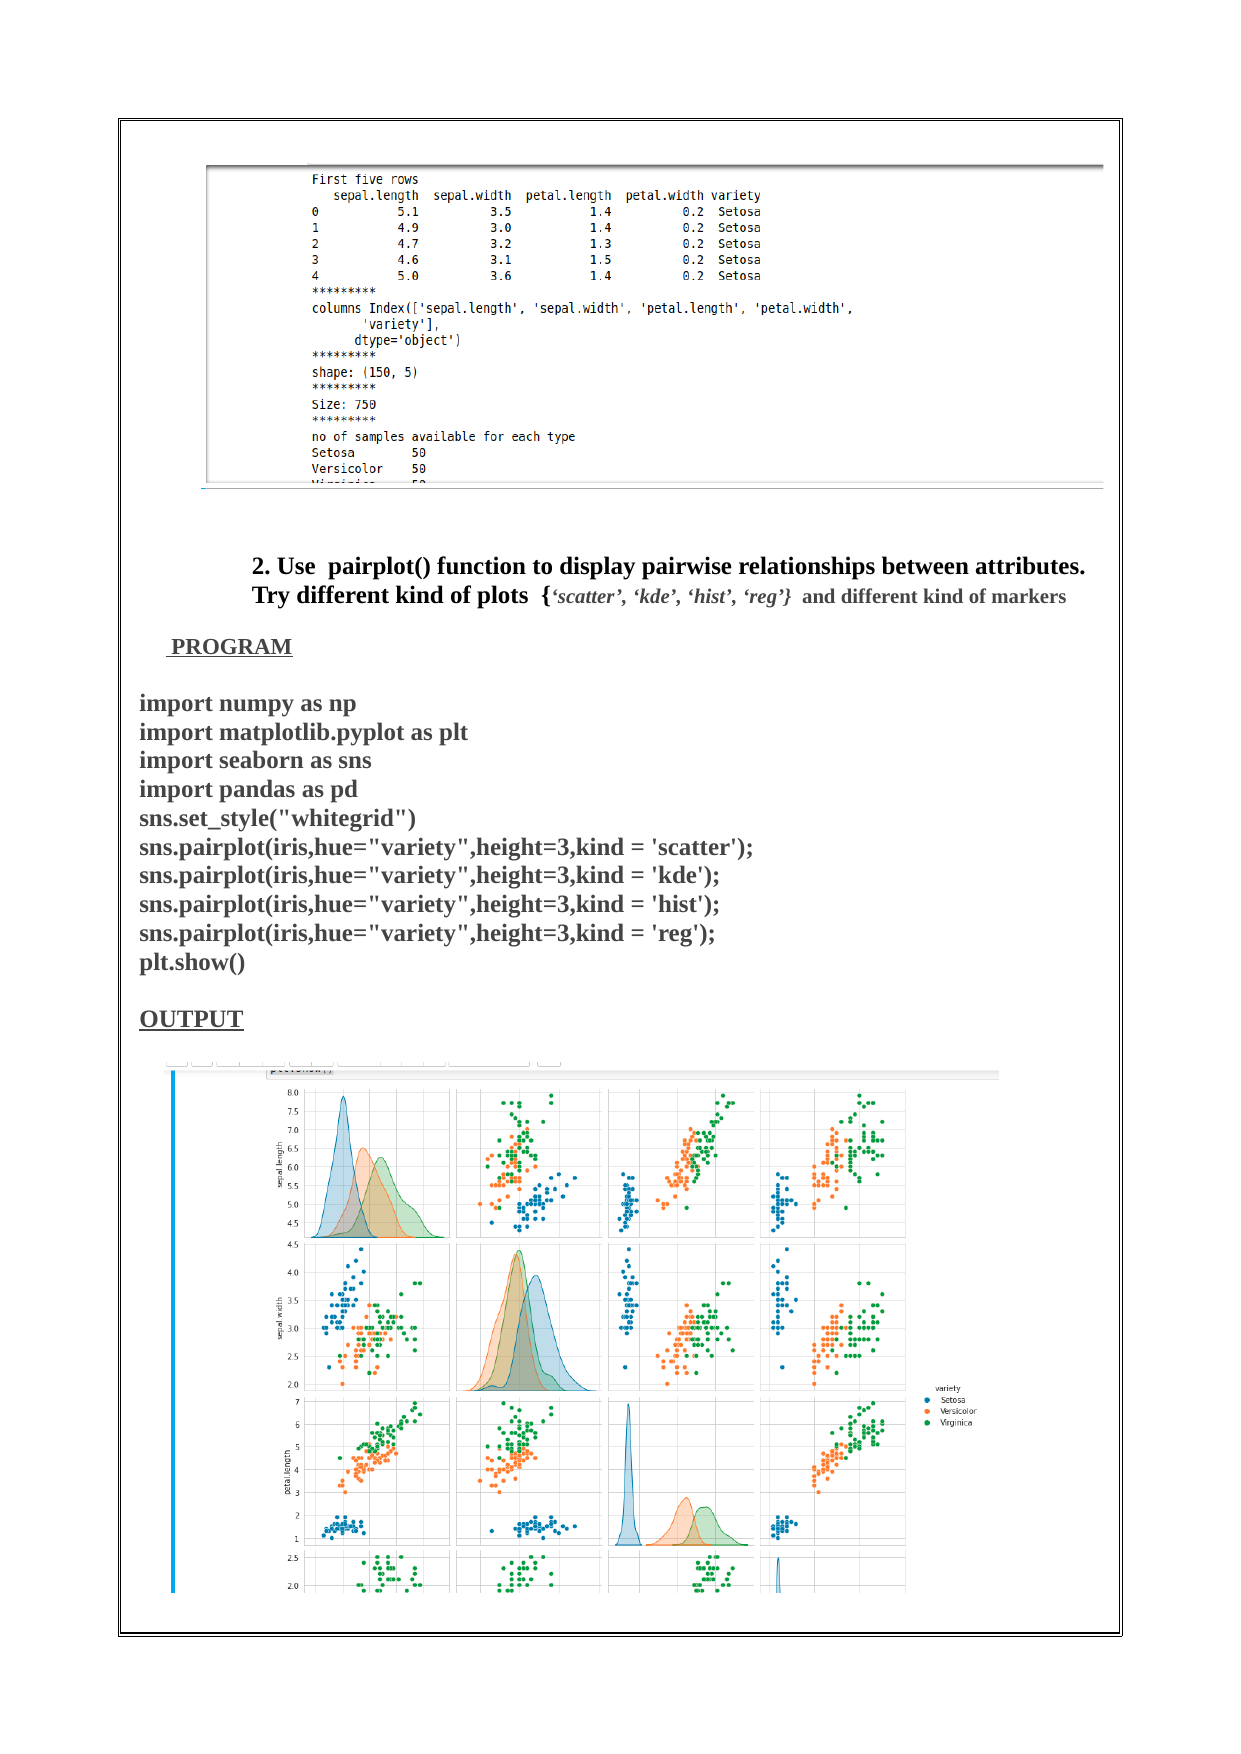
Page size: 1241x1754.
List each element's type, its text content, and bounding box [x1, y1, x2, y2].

text sns.pairplot(iris,hue="variety",height=3,kind = 'scatter'); [139, 832, 1101, 861]
text sns.pairplot(iris,hue="variety",height=3,kind = 'reg'); [139, 918, 1101, 947]
text import pandas as pd [139, 774, 1101, 803]
text sns.pairplot(iris,hue="variety",height=3,kind = 'hist'); [139, 889, 1101, 918]
list 2. Use pairplot() function to display pairwise relationships between attributes. Try different kind of plots {‘scatter’, ‘kde’, ‘hist’, ‘reg’} and different kind of markers [214, 551, 1101, 609]
text sns.set_style("whitegrid") [139, 803, 1101, 832]
picture [188, 163, 1104, 489]
picture [163, 1062, 1000, 1593]
text plt.show() [139, 947, 1101, 976]
text sns.pairplot(iris,hue="variety",height=3,kind = 'kde'); [139, 861, 1101, 889]
text import matplotlib.pyplot as plt [139, 717, 1101, 746]
text OUTPUT [139, 1004, 1101, 1033]
text PROGRAM [139, 633, 1101, 659]
text import numpy as np [139, 688, 1101, 717]
text import seaborn as sns [139, 746, 1101, 774]
